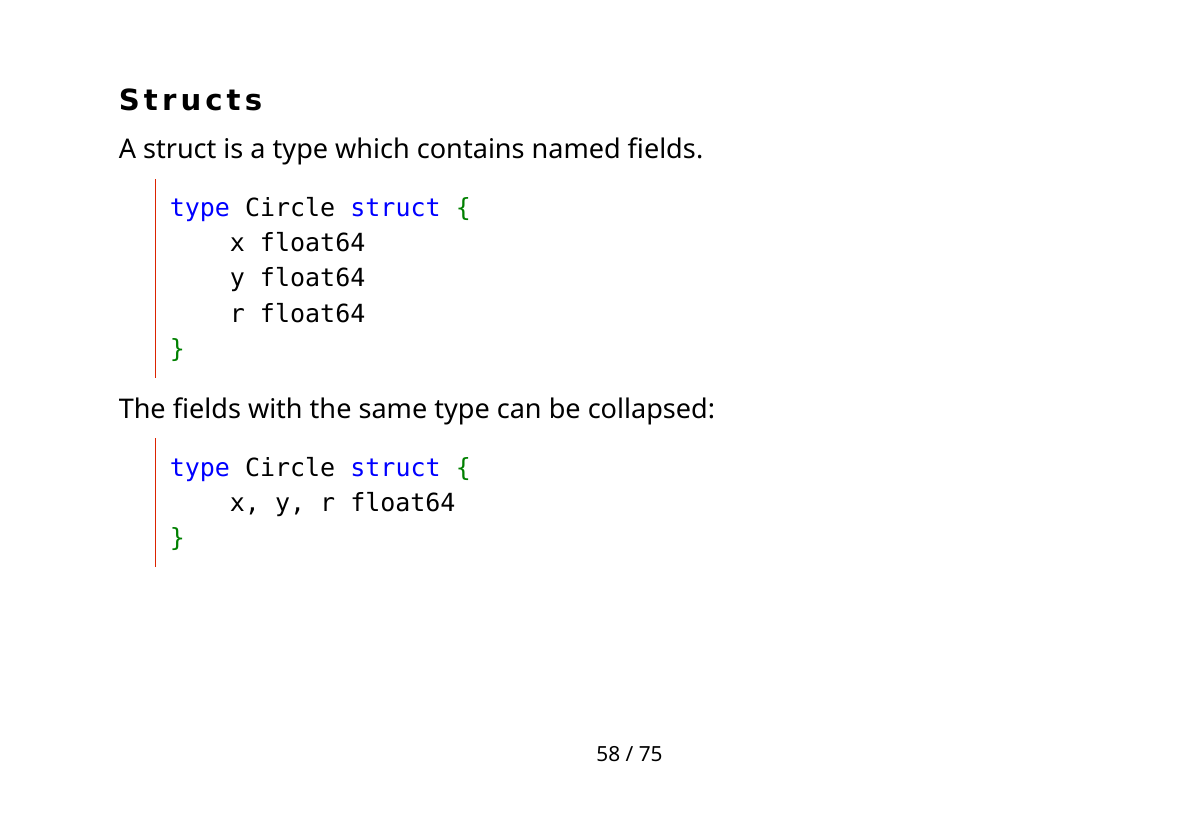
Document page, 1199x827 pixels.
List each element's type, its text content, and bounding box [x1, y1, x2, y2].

text A struct is a type which contains named fields. [118, 130, 1140, 167]
text x, y, r float64 [156, 473, 1140, 508]
text } [156, 508, 1140, 567]
text type Circle struct { [156, 179, 1140, 214]
text x float64 [156, 214, 1140, 249]
text r float64 [156, 284, 1140, 319]
text } [156, 319, 1140, 378]
text y float64 [156, 249, 1140, 284]
text type Circle struct { [156, 438, 1140, 473]
text The fields with the same type can be collapsed: [118, 389, 1140, 426]
title Structs [118, 83, 1140, 117]
